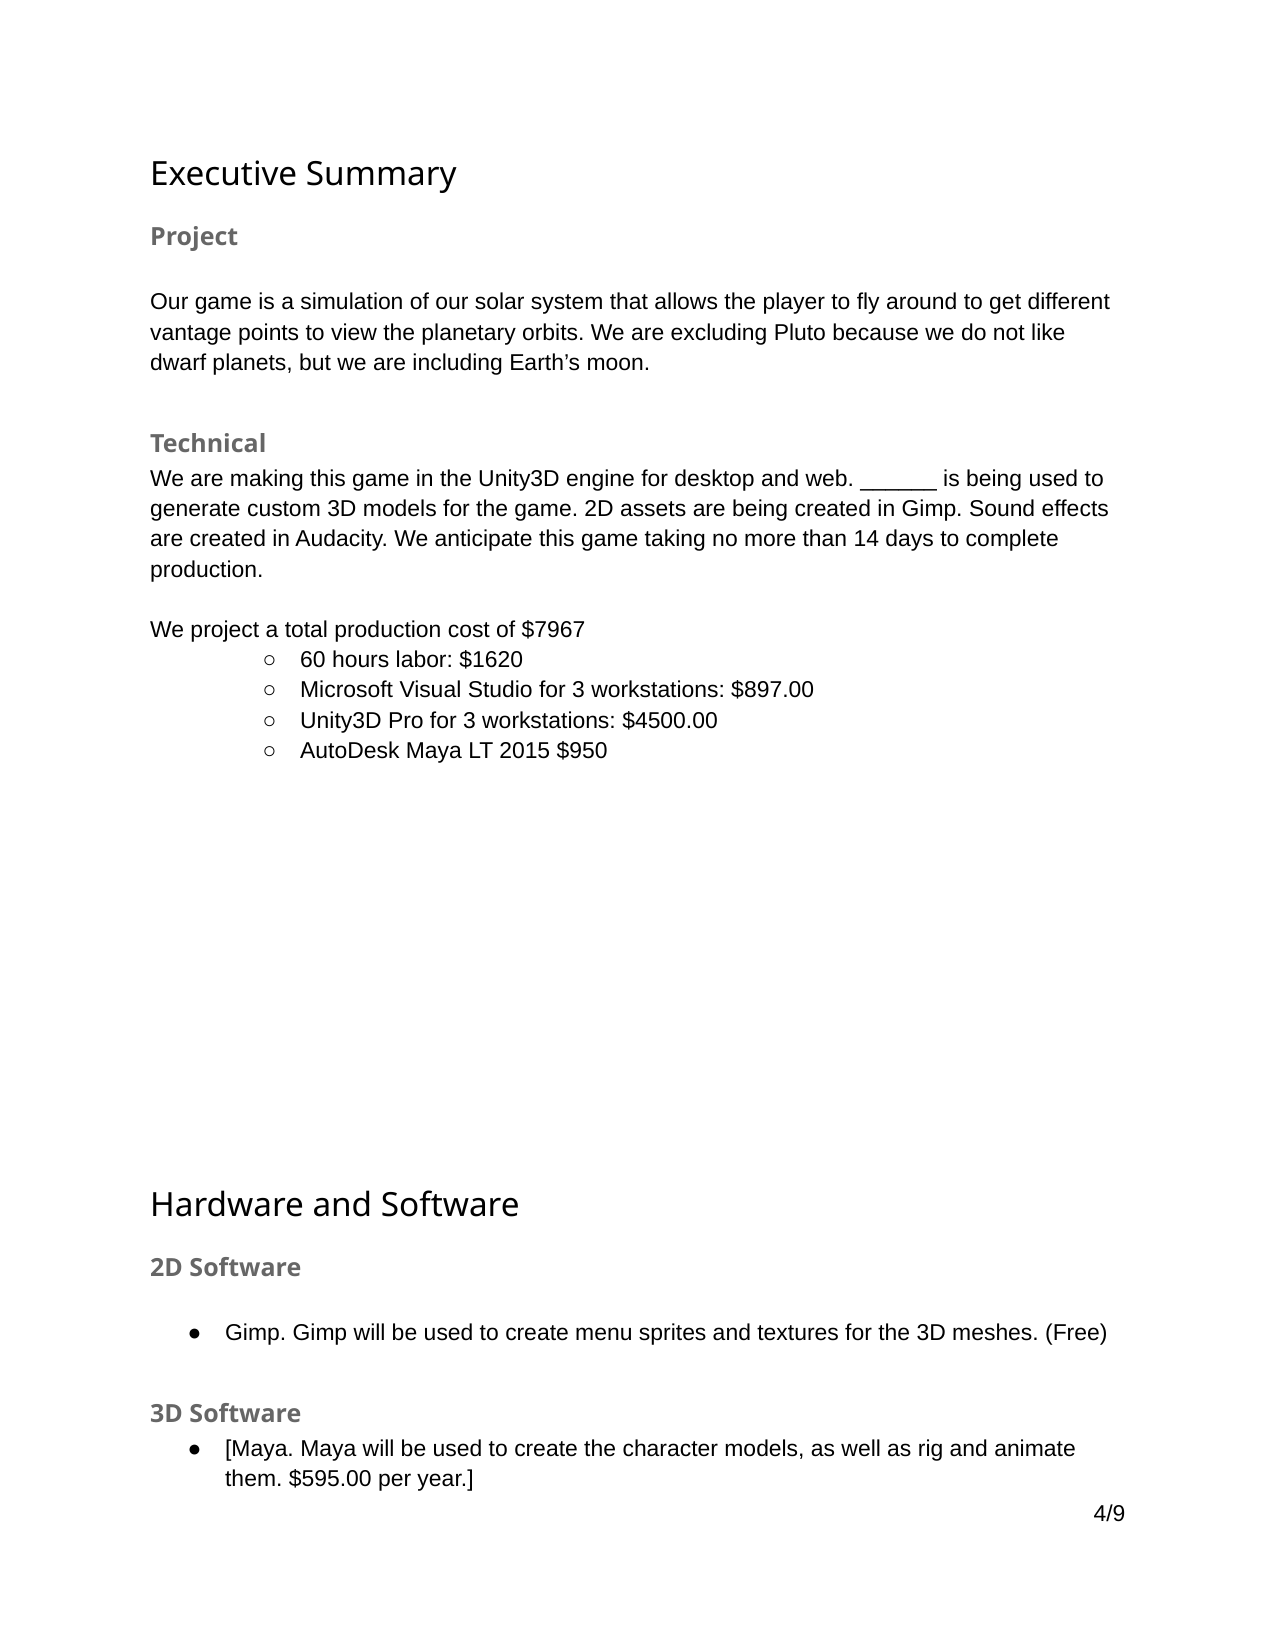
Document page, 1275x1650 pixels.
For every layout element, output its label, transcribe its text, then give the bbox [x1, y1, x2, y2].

list Unity3D Pro for 3 workstations: $4500.00 [262, 707, 1125, 733]
subtitle Hardware and Software [150, 1181, 1125, 1226]
list AutoDesk Maya LT 2015 $950 [262, 737, 1125, 763]
subtitle Executive Summary [150, 150, 1125, 195]
list [Maya. Maya will be used to create the character models, as well as rig and animate them. $595.00 per year.] [187, 1435, 1125, 1492]
text We project a total production cost of $7967 [150, 616, 1125, 642]
text Our game is a simulation of our solar system that allows the player to fly around to get different vantage points to view the planetary orbits. We are excluding Pluto because we do not like dwarf planets, but we are including Earth’s moon. [150, 288, 1125, 375]
list 60 hours labor: $1620 [262, 646, 1125, 672]
subtitle Technical [150, 426, 1125, 460]
subtitle 3D Software [150, 1396, 1125, 1430]
subtitle 2D Software [150, 1249, 1125, 1283]
subtitle Project [150, 219, 1125, 253]
text We are making this game in the Unity3D engine for desktop and web. ______ is being used to generate custom 3D models for the game. 2D assets are being created in Gimp. Sound effects are created in Audacity. We anticipate this game taking no more than 14 days to complete production. [150, 465, 1125, 582]
list Microsoft Visual Studio for 3 workstations: $897.00 [262, 676, 1125, 703]
list Gimp. Gimp will be used to create menu sprites and textures for the 3D meshes. (Free) [187, 1319, 1125, 1345]
